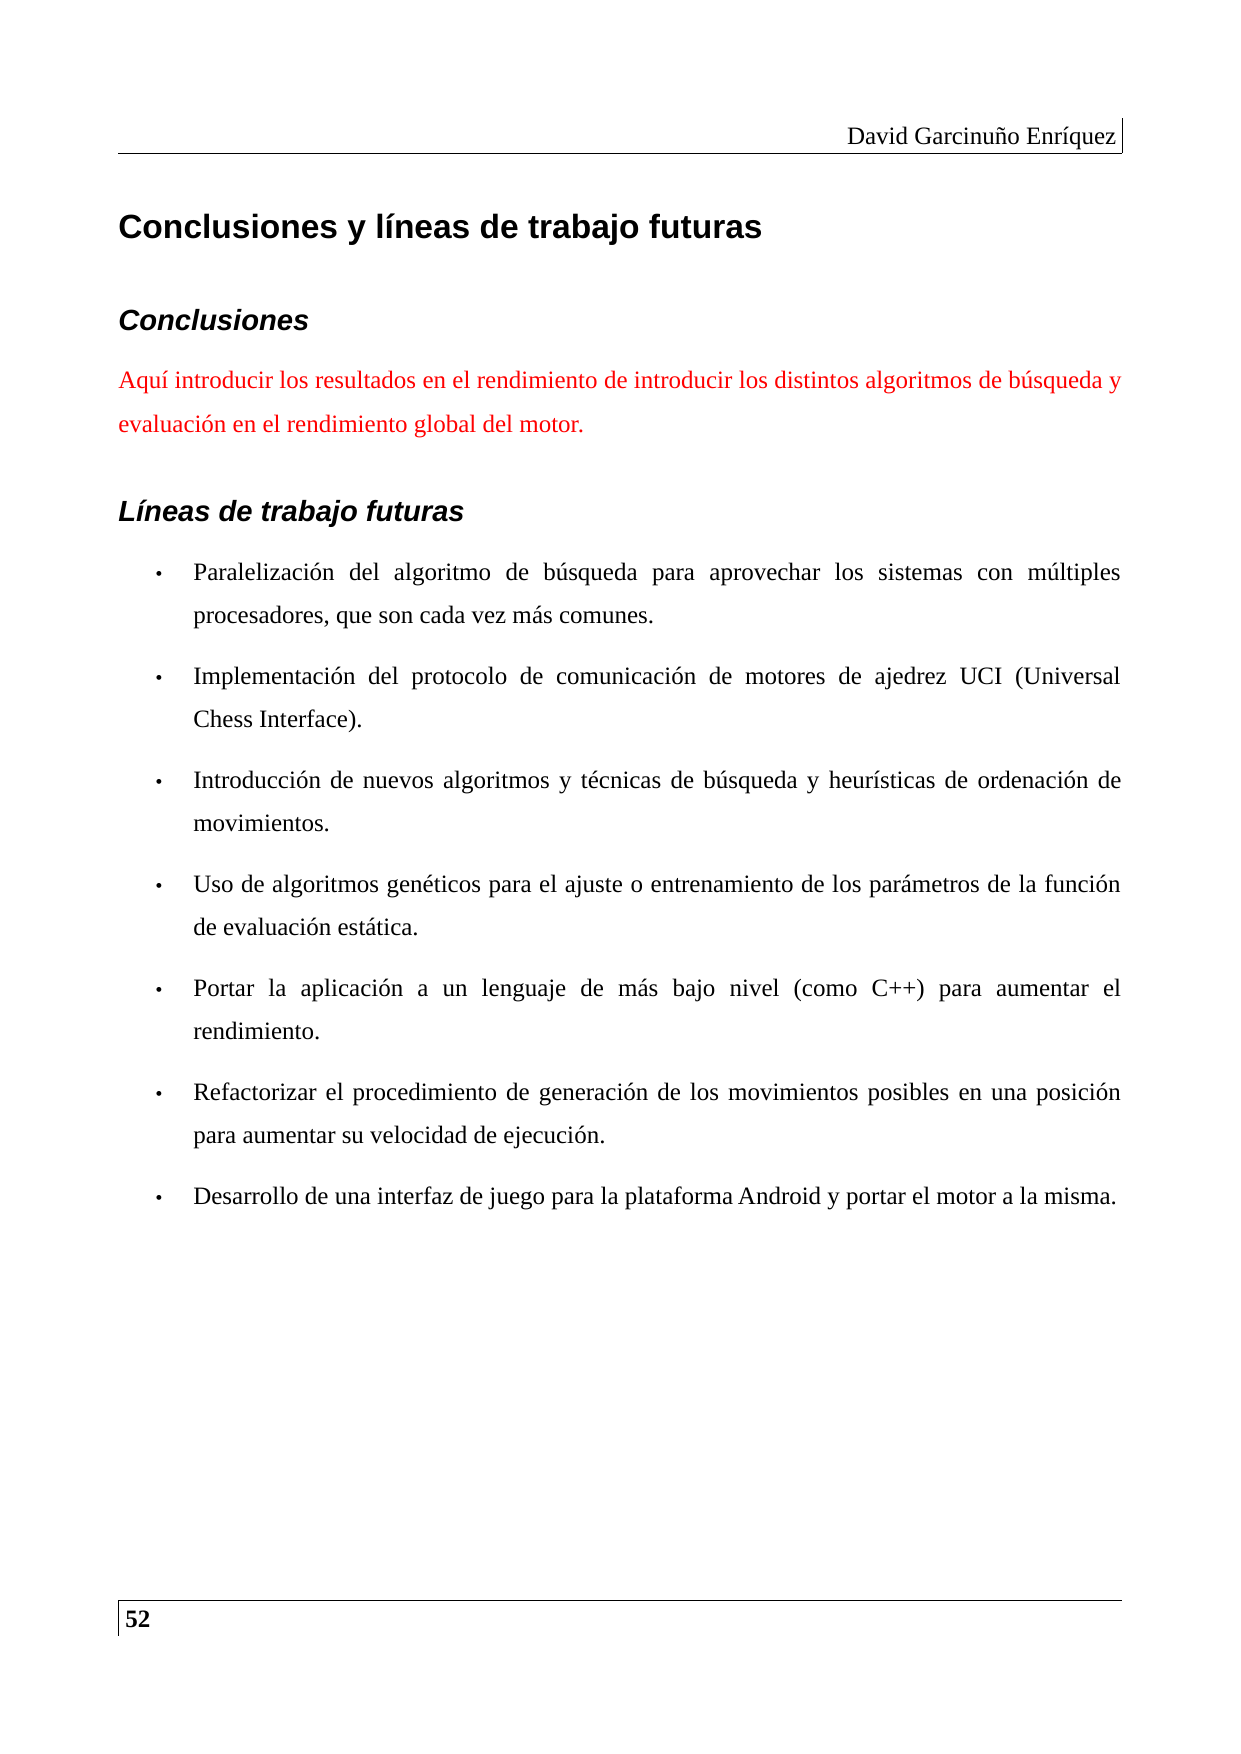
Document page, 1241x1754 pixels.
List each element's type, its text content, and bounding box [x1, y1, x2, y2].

list Desarrollo de una interfaz de juego para la plataforma Android y portar el motor a la misma. [156, 1181, 1122, 1210]
list Uso de algoritmos genéticos para el ajuste o entrenamiento de los parámetros de la función de evaluación estática. [156, 869, 1122, 941]
text Aquí introducir los resultados en el rendimiento de introducir los distintos algoritmos de búsqueda y evaluación en el rendimiento global del motor. [118, 366, 1122, 437]
list Introducción de nuevos algoritmos y técnicas de búsqueda y heurísticas de ordenación de movimientos. [156, 765, 1122, 837]
list Implementación del protocolo de comunicación de motores de ajedrez UCI (Universal Chess Interface). [156, 661, 1122, 733]
list Paralelización del algoritmo de búsqueda para aprovechar los sistemas con múltiples procesadores, que son cada vez más comunes. [156, 557, 1122, 629]
subtitle Conclusiones y líneas de trabajo futuras [118, 207, 1122, 246]
subtitle Conclusiones [118, 303, 1122, 336]
list Portar la aplicación a un lenguaje de más bajo nivel (como C++) para aumentar el rendimiento. [156, 973, 1122, 1045]
subtitle Líneas de trabajo futuras [118, 494, 1122, 528]
list Refactorizar el procedimiento de generación de los movimientos posibles en una posición para aumentar su velocidad de ejecución. [156, 1077, 1122, 1149]
